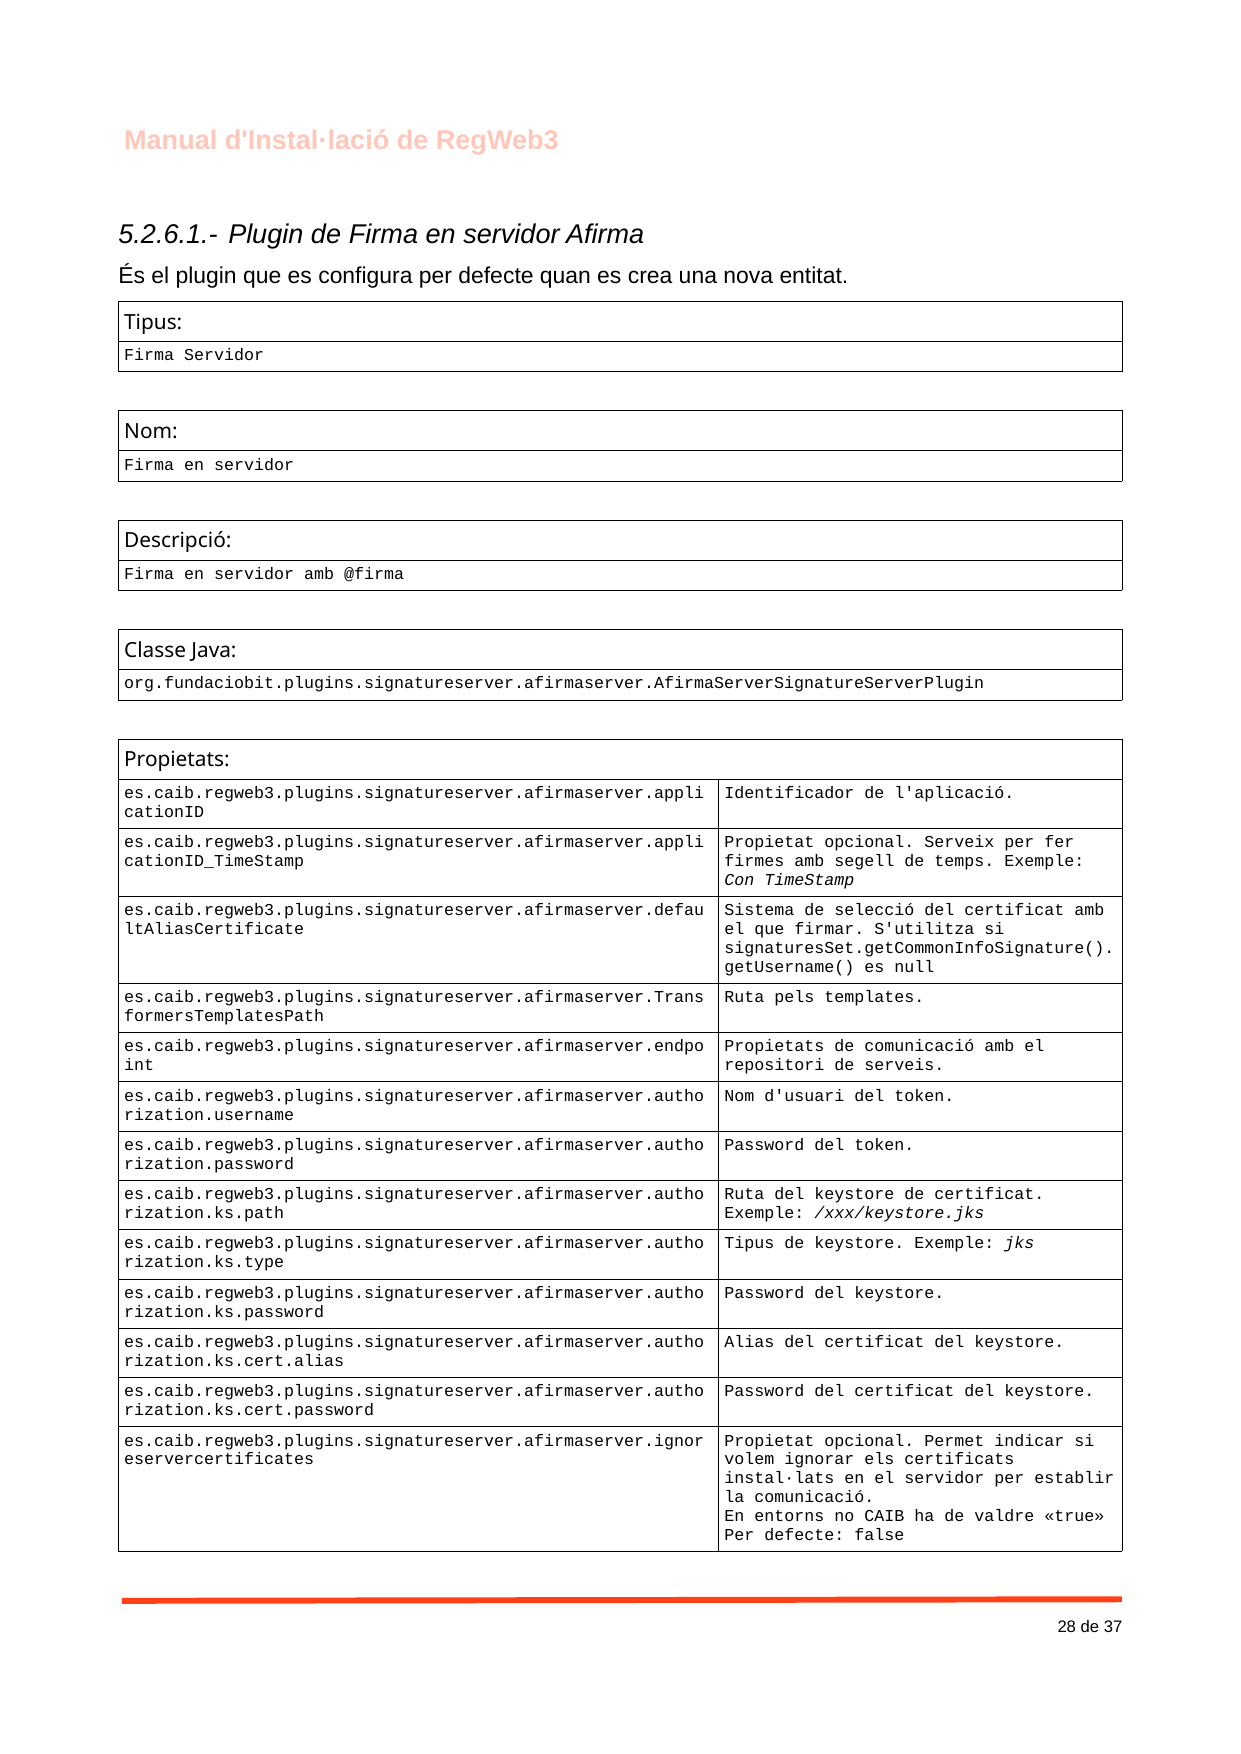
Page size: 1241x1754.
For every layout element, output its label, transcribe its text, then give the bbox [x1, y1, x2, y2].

table_header Propietats: [119, 740, 1122, 778]
table_cell Firma en servidor amb @firma [119, 561, 1122, 590]
table_cell Propietats de comunicació amb el repositori de serveis. [719, 1033, 1122, 1081]
table_cell Password del certificat del keystore. [719, 1378, 1122, 1426]
text És el plugin que es configura per defecte quan es crea una nova entitat. [118, 262, 1122, 288]
table_cell es.caib.regweb3.plugins.signatureserver.afirmaserver.TransformersTemplatesPath [119, 984, 718, 1032]
table_header Classe Java: [119, 630, 1122, 669]
table_cell es.caib.regweb3.plugins.signatureserver.afirmaserver.authorization.username [119, 1082, 718, 1131]
table_cell es.caib.regweb3.plugins.signatureserver.afirmaserver.authorization.ks.cert.alias [119, 1329, 718, 1377]
table_cell Nom d'usuari del token. [719, 1082, 1122, 1131]
table_cell es.caib.regweb3.plugins.signatureserver.afirmaserver.applicationID_TimeStamp [119, 829, 718, 896]
table_header Nom: [119, 411, 1122, 450]
table_cell Propietat opcional. Serveix per fer firmes amb segell de temps. Exemple: Con TimeStamp [719, 829, 1122, 896]
table_cell org.fundaciobit.plugins.signatureserver.afirmaserver.AfirmaServerSignatureServerPlugin [119, 670, 1122, 699]
table_cell es.caib.regweb3.plugins.signatureserver.afirmaserver.ignoreservercertificates [119, 1427, 718, 1551]
table_cell Password del keystore. [719, 1280, 1122, 1328]
table_cell Ruta pels templates. [719, 984, 1122, 1032]
table_cell Alias del certificat del keystore. [719, 1329, 1122, 1377]
table_cell Sistema de selecció del certificat amb el que firmar. S'utilitza si signaturesSet.getCommonInfoSignature().getUsername() es null [719, 897, 1122, 983]
table_cell Firma Servidor [119, 342, 1122, 371]
table_cell es.caib.regweb3.plugins.signatureserver.afirmaserver.defaultAliasCertificate [119, 897, 718, 983]
subtitle Plugin de Firma en servidor Afirma [118, 218, 1122, 249]
table_cell es.caib.regweb3.plugins.signatureserver.afirmaserver.authorization.password [119, 1132, 718, 1180]
table_header Descripció: [119, 521, 1122, 560]
table_cell Password del token. [719, 1132, 1122, 1180]
table_cell es.caib.regweb3.plugins.signatureserver.afirmaserver.authorization.ks.password [119, 1280, 718, 1328]
table_cell Identificador de l'aplicació. [719, 780, 1122, 828]
table_cell es.caib.regweb3.plugins.signatureserver.afirmaserver.applicationID [119, 780, 718, 828]
table_cell Ruta del keystore de certificat. Exemple: /xxx/keystore.jks [719, 1181, 1122, 1229]
table_cell es.caib.regweb3.plugins.signatureserver.afirmaserver.authorization.ks.path [119, 1181, 718, 1229]
table_header Tipus: [119, 302, 1122, 341]
table_cell es.caib.regweb3.plugins.signatureserver.afirmaserver.endpoint [119, 1033, 718, 1081]
table_cell es.caib.regweb3.plugins.signatureserver.afirmaserver.authorization.ks.type [119, 1230, 718, 1278]
table_cell Propietat opcional. Permet indicar si volem ignorar els certificats instal·lats en el servidor per establir la comunicació. En entorns no CAIB ha de valdre «true» Per defecte: false [719, 1427, 1122, 1551]
table_cell Firma en servidor [119, 451, 1122, 481]
table_cell es.caib.regweb3.plugins.signatureserver.afirmaserver.authorization.ks.cert.password [119, 1378, 718, 1426]
table_cell Tipus de keystore. Exemple: jks [719, 1230, 1122, 1278]
